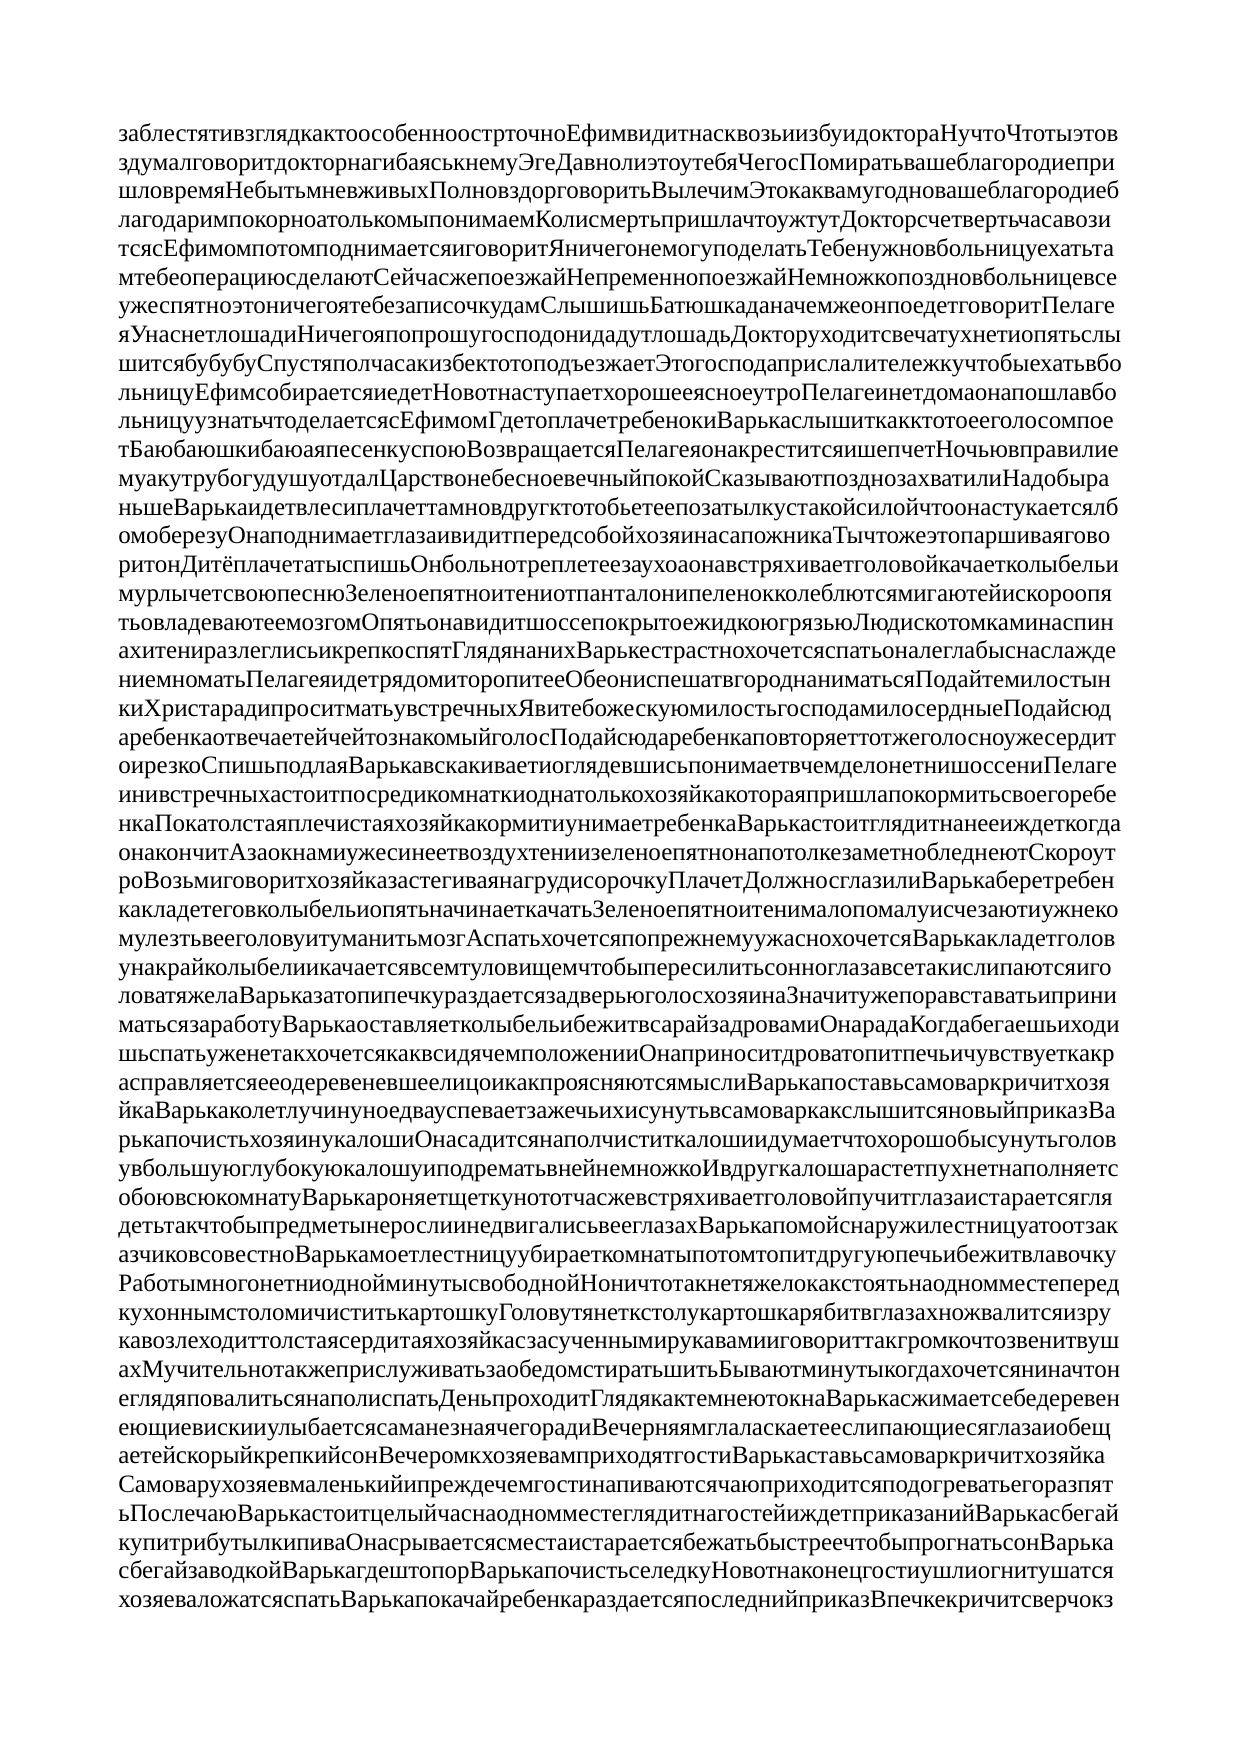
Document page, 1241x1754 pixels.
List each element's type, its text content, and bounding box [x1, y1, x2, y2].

text заблестятивзглядкактоособенноострточноЕфимвидитнасквозьиизбуидоктораНучтоЧтотыэтовздумалговоритдокторнагибаяськнемуЭгеДавнолиэтоутебяЧегосПомиратьвашеблагородиепришловремяНебытьмневживыхПолновздорговоритьВылечимЭтокаквамугодновашеблагородиеблагодаримпокорноатолькомыпонимаемКолисмертьпришлачтоужтутДокторсчетвертьчасавозитсясЕфимомпотомподнимаетсяиговоритЯничегонемогуподелатьТебенужновбольницуехатьтамтебеоперациюсделаютСейчасжепоезжайНепременнопоезжайНемножкопоздновбольницевсеужеспятноэтоничегоятебезаписочкудамСлышишьБатюшкаданачемжеонпоедетговоритПелагеяУнаснетлошадиНичегояпопрошугосподонидадутлошадьДокторуходитсвечатухнетиопятьслышитсябубубуСпустяполчасакизбектотоподъезжаетЭтогосподаприслалитележкучтобыехатьвбольницуЕфимсобираетсяиедетНовотнаступаетхорошееясноеутроПелагеинетдомаонапошлавбольницуузнатьчтоделаетсясЕфимомГдетоплачетребенокиВарькаслышиткакктотоееголосомпоетБаюбаюшкибаюаяпесенкуспоюВозвращаетсяПелагеяонакреститсяишепчетНочьювправилиемуакутрубогудушуотдалЦарствонебесноевечныйпокойСказываютпозднозахватилиНадобыраньшеВарькаидетвлесиплачеттамновдругктотобьетеепозатылкустакойсилойчтоонастукаетсялбомоберезуОнаподнимаетглазаивидитпередсобойхозяинасапожникаТычтожеэтопаршиваяговоритонДитёплачетатыспишьОнбольнотреплетеезаухоаонавстряхиваетголовойкачаетколыбельимурлычетсвоюпеснюЗеленоепятноитениотпанталонипеленокколеблютсямигаютейискороопятьовладеваютеемозгомОпятьонавидитшоссепокрытоежидкоюгрязьюЛюдискотомкаминаспинахитениразлеглисьикрепкоспятГлядянанихВарькестрастнохочетсяспатьоналеглабыснаслаждениемноматьПелагеяидетрядомиторопитееОбеониспешатвгороднаниматьсяПодайтемилостынкиХристарадипроситматьувстречныхЯвитебожескуюмилостьгосподамилосердныеПодайсюдаребенкаотвечаетейчейтознакомыйголосПодайсюдаребенкаповторяеттотжеголосноужесердитоирезкоСпишьподлаяВарькавскакиваетиоглядевшисьпонимаетвчемделонетнишоссениПелагеинивстречныхастоитпосредикомнаткиоднатолькохозяйкакотораяпришлапокормитьсвоегоребенкаПокатолстаяплечистаяхозяйкакормитиунимаетребенкаВарькастоитглядитнанееиждеткогдаонакончитАзаокнамиужесинеетвоздухтениизеленоепятнонапотолкезаметнобледнеютСкороутроВозьмиговоритхозяйказастегиваянагрудисорочкуПлачетДолжносглазилиВарькаберетребенкакладетеговколыбельиопятьначинаеткачатьЗеленоепятноитенималопомалуисчезаютиужнекомулезтьвееголовуитуманитьмозгАспатьхочетсяпопрежнемуужаснохочетсяВарькакладетголовунакрайколыбелиикачаетсявсемтуловищемчтобыпересилитьсонноглазавсетакислипаютсяиголоватяжелаВарьказатопипечкураздаетсязадверьюголосхозяинаЗначитужепоравставатьиприниматьсязаработуВарькаоставляетколыбельибежитвсарайзадровамиОнарадаКогдабегаешьиходишьспатьуженетакхочетсякаквсидячемположенииОнаприноситдроватопитпечьичувствуеткакрасправляетсяееодеревеневшеелицоикакпроясняютсямыслиВарькапоставьсамоваркричитхозяйкаВарькаколетлучинуноедвауспеваетзажечьихисунутьвсамоваркакслышитсяновыйприказВарькапочистьхозяинукалошиОнасадитсянаполчиститкалошиидумаетчтохорошобысунутьголовувбольшуюглубокуюкалошуиподрематьвнейнемножкоИвдругкалошарастетпухнетнаполняетсобоювсюкомнатуВарькароняетщеткунототчасжевстряхиваетголовойпучитглазаистараетсяглядетьтакчтобыпредметынерослиинедвигалисьвееглазахВарькапомойснаружилестницуатоотзаказчиковсовестноВарькамоетлестницуубираеткомнатыпотомтопитдругуюпечьибежитвлавочкуРаботымногонетниоднойминутысвободнойНоничтотакнетяжелокакстоятьнаодномместепередкухоннымстоломичиститькартошкуГоловутянеткстолукартошкарябитвглазахножвалитсяизрукавозлеходиттолстаясердитаяхозяйкасзасученнымирукавамииговориттакгромкочтозвенитвушахМучительнотакжеприслуживатьзаобедомстиратьшитьБываютминутыкогдахочетсяниначтонеглядяповалитьсянаполиспатьДеньпроходитГлядякактемнеютокнаВарькасжимаетсебедеревенеющиевискииулыбаетсясаманезнаячегорадиВечерняямглаласкаетееслипающиесяглазаиобещаетейскорыйкрепкийсонВечеромкхозяевамприходятгостиВарькаставьсамоваркричитхозяйкаСамоварухозяевмаленькийипреждечемгостинапиваютсячаюприходитсяподогреватьегоразпятьПослечаюВарькастоитцелыйчаснаодномместеглядитнагостейиждетприказанийВарькасбегайкупитрибутылкипиваОнасрываетсясместаистараетсябежатьбыстреечтобыпрогнатьсонВарькасбегайзаводкойВарькагдештопорВарькапочистьселедкуНовотнаконецгостиушлиогнитушатсяхозяеваложатсяспатьВарькапокачайребенкараздаетсяпоследнийприказВпечкекричитсверчокз [118, 118, 1122, 1613]
